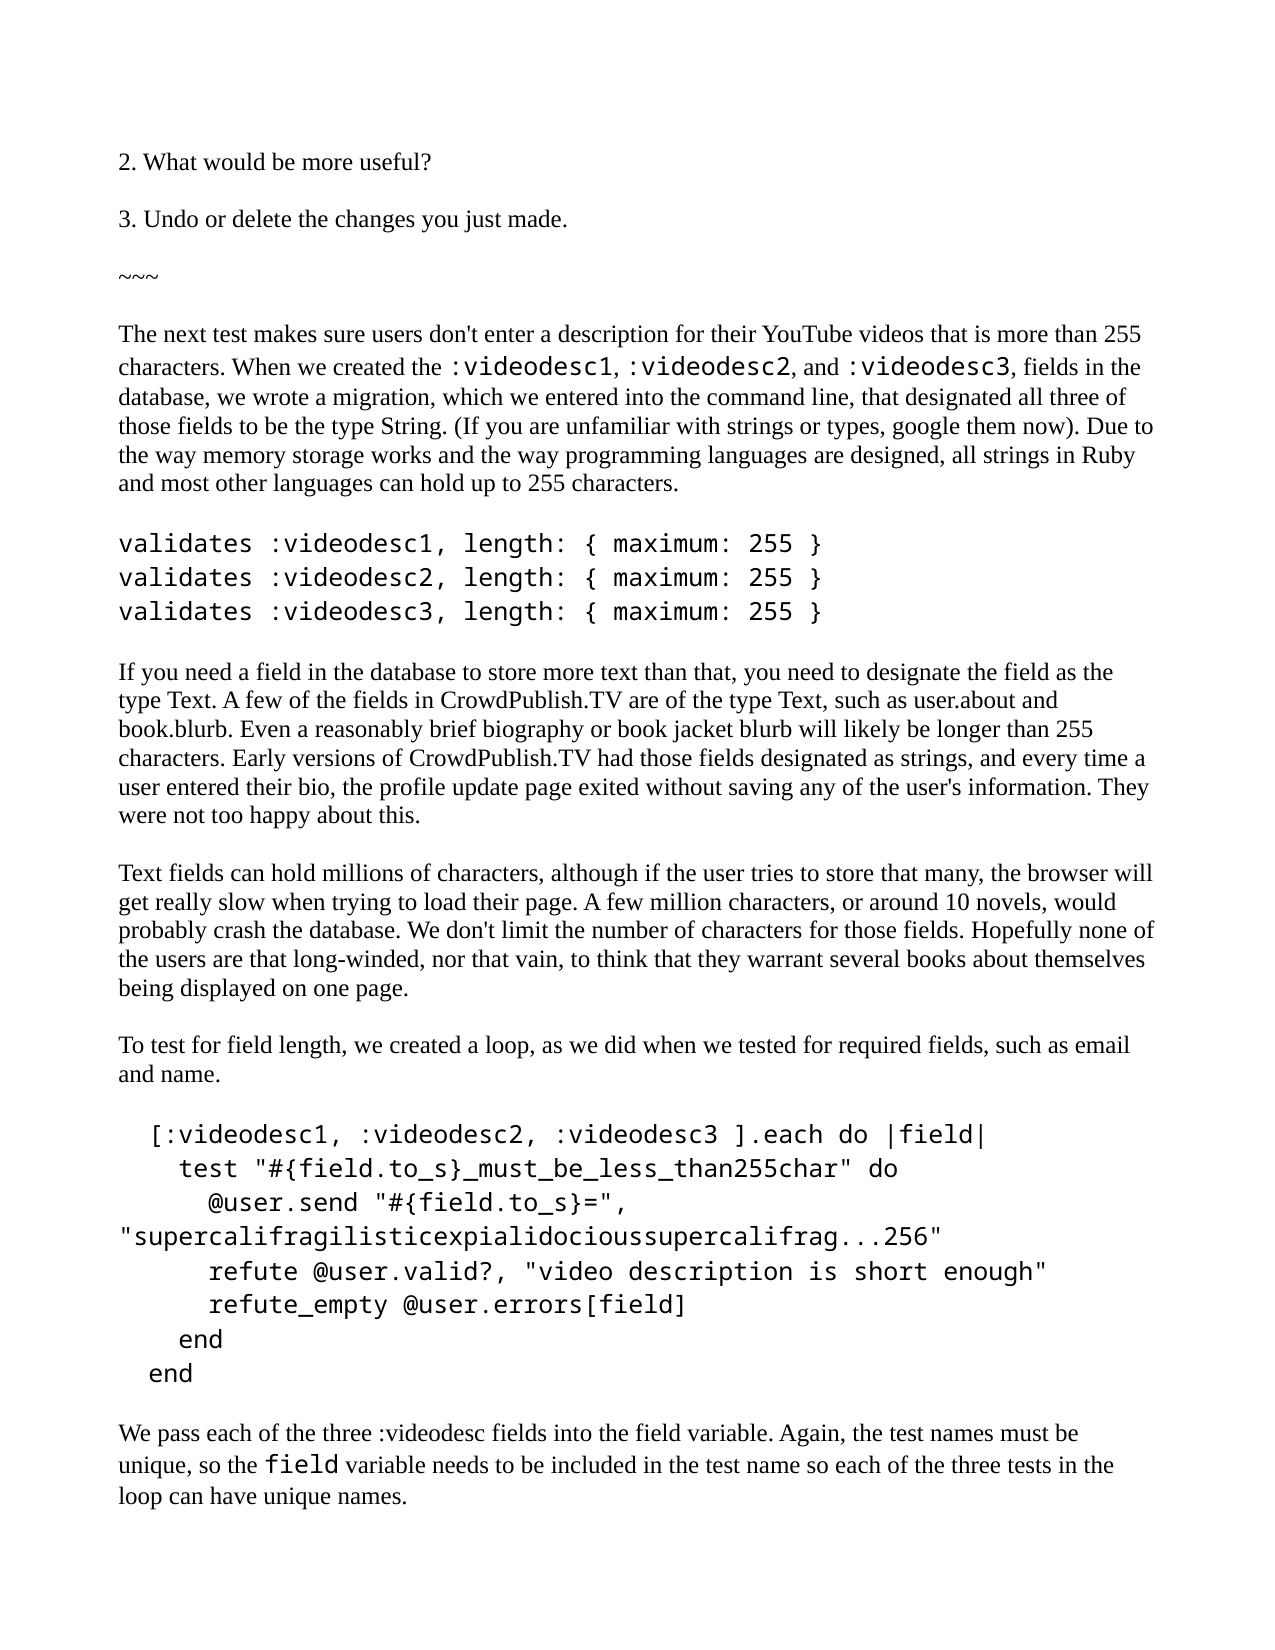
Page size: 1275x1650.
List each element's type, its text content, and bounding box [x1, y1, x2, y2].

text refute_empty @user.errors[field] [118, 1287, 1157, 1321]
text end [118, 1321, 1157, 1355]
text [:videodesc1, :videodesc2, :videodesc3 ].each do |field| [118, 1117, 1157, 1151]
text We pass each of the three :videodesc fields into the field variable. Again, the test names must be unique, so the field variable needs to be included in the test name so each of the three tests in the loop can have unique names. [118, 1418, 1157, 1510]
text To test for field length, we created a loop, as we did when we tested for required fields, such as email and name. [118, 1031, 1157, 1088]
text 3. Undo or delete the changes you just made. [118, 204, 1157, 233]
text validates :videodesc1, length: { maximum: 255 } [118, 526, 1157, 560]
text test "#{field.to_s}_must_be_less_than255char" do [118, 1151, 1157, 1185]
text The next test makes sure users don't enter a description for their YouTube videos that is more than 255 characters. When we created the :videodesc1, :videodesc2, and :videodesc3, fields in the database, we wrote a migration, which we entered into the command line, that designated all three of those fields to be the type String. (If you are unfamiliar with strings or types, google them now). Due to the way memory storage works and the way programming languages are designed, all strings in Ruby and most other languages can hold up to 255 characters. [118, 319, 1157, 497]
text end [118, 1355, 1157, 1389]
text validates :videodesc3, length: { maximum: 255 } [118, 594, 1157, 628]
text If you need a field in the database to store more text than that, you need to designate the field as the type Text. A few of the fields in CrowdPublish.TV are of the type Text, such as user.about and book.blurb. Even a reasonably brief biography or book jacket blurb will likely be longer than 255 characters. Early versions of CrowdPublish.TV had those fields designated as strings, and every time a user entered their bio, the profile update page exited without saving any of the user's information. They were not too happy about this. [118, 657, 1157, 829]
text Text fields can hold millions of characters, although if the user tries to store that many, the browser will get really slow when trying to load their page. A few million characters, or around 10 novels, would probably crash the database. We don't limit the number of characters for those fields. Hopefully none of the users are that long-winded, nor that vain, to think that they warrant several books about themselves being displayed on one page. [118, 858, 1157, 1002]
text 2. What would be more useful? [118, 147, 1157, 176]
text refute @user.valid?, "video description is short enough" [118, 1253, 1157, 1287]
text @user.send "#{field.to_s}=", "supercalifragilisticexpialidocioussupercalifrag...256" [118, 1185, 1157, 1253]
text validates :videodesc2, length: { maximum: 255 } [118, 560, 1157, 594]
text ~~~ [118, 262, 1157, 291]
